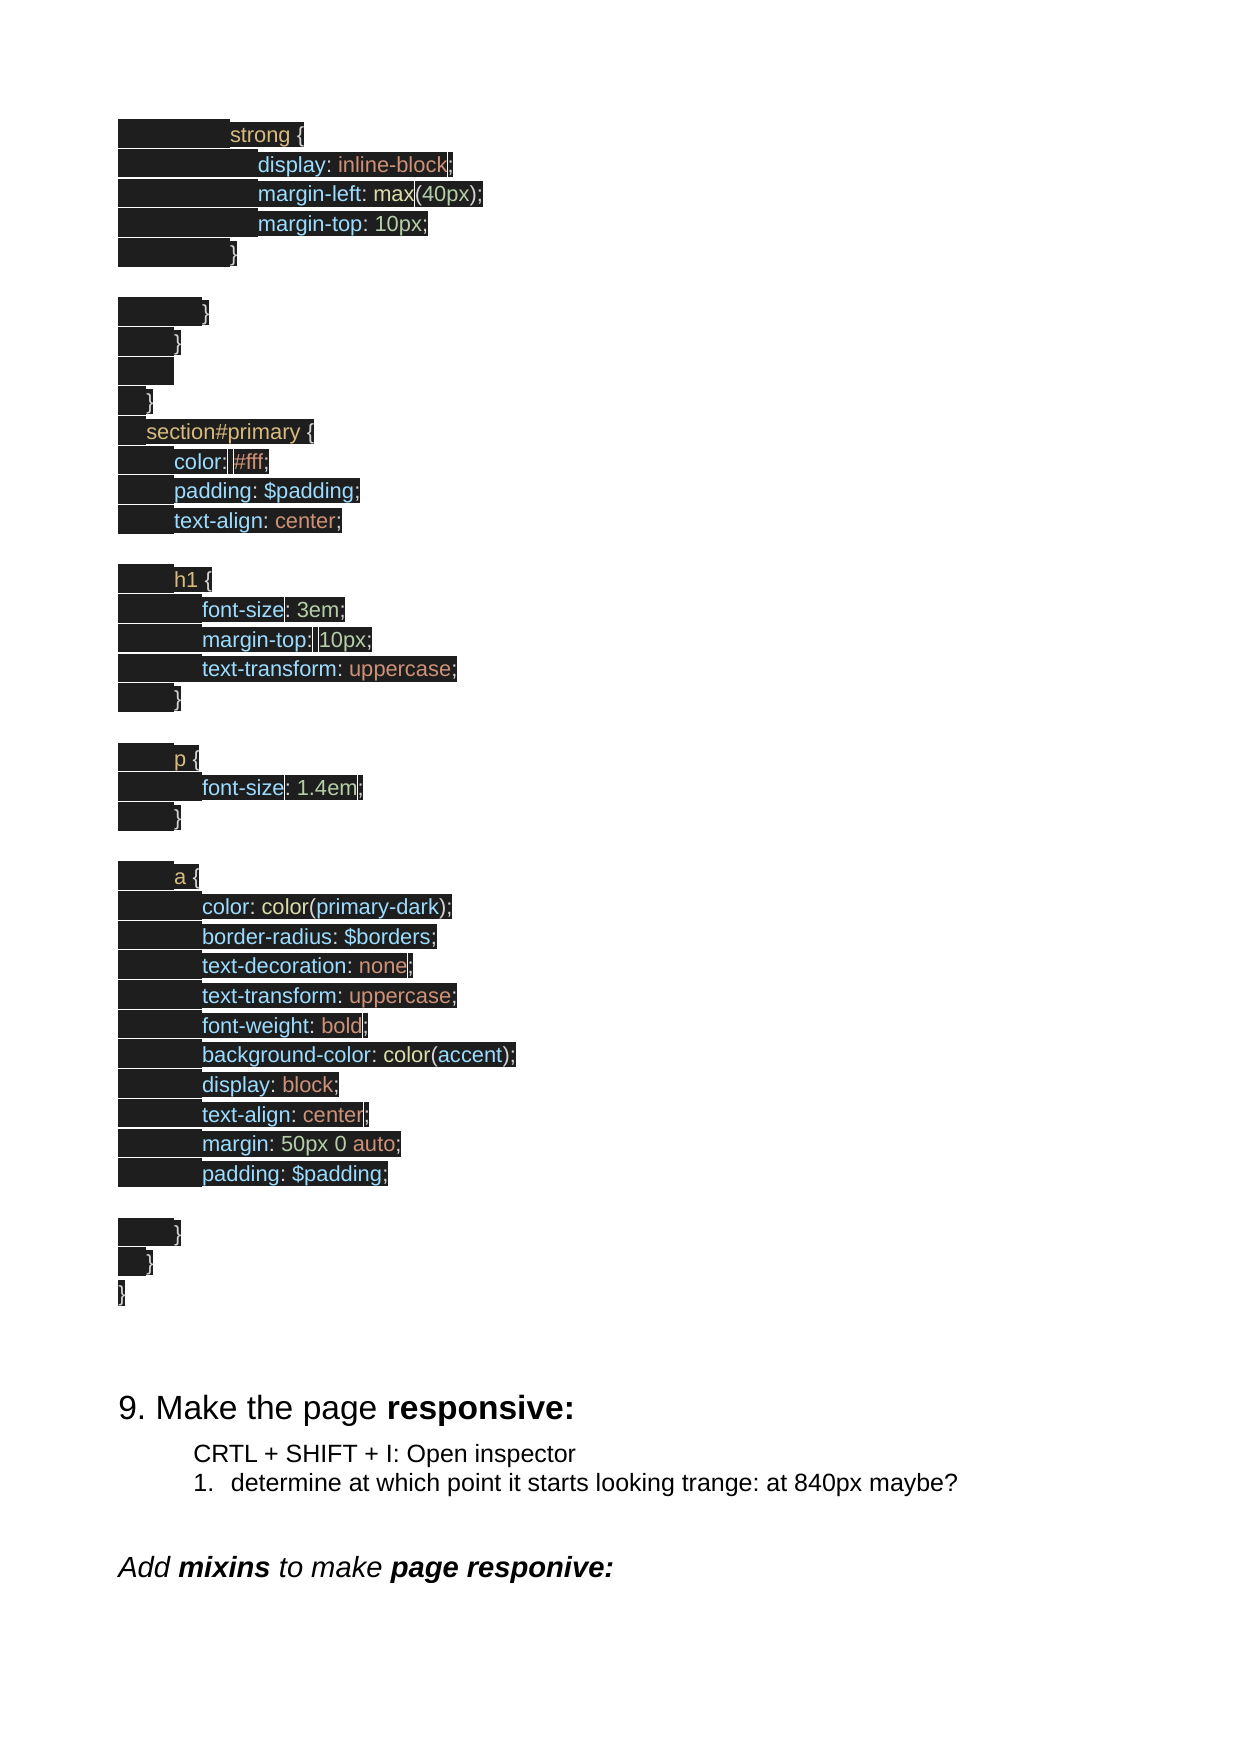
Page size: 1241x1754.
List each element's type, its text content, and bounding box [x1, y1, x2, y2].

text font-size: 1.4em; [118, 771, 1122, 801]
text padding: $padding; [118, 1157, 1122, 1187]
text border-radius: $borders; [118, 920, 1122, 949]
list CRTL + SHIFT + I: Open inspector [156, 1439, 1122, 1468]
text } [118, 1246, 1122, 1276]
text } [118, 1276, 1122, 1306]
text } [118, 296, 1122, 326]
text } [118, 682, 1122, 712]
text display: block; [118, 1068, 1122, 1098]
text text-align: center; [118, 504, 1122, 534]
text background-color: color(accent); [118, 1038, 1122, 1068]
text } [118, 801, 1122, 831]
text h1 { [118, 563, 1122, 593]
text } [118, 326, 1122, 356]
text margin: 50px 0 auto; [118, 1127, 1122, 1157]
text } [118, 385, 1122, 415]
subtitle 9. Make the page responsive: [118, 1388, 1122, 1427]
text } [118, 1217, 1122, 1246]
text margin-top: 10px; [118, 623, 1122, 652]
list determine at which point it starts looking trange: at 840px maybe? [193, 1468, 1122, 1497]
text a { [118, 860, 1122, 890]
text margin-top: 10px; [118, 207, 1122, 237]
text margin-left: max(40px); [118, 177, 1122, 207]
text p { [118, 742, 1122, 771]
text font-size: 3em; [118, 593, 1122, 623]
text text-decoration: none; [118, 949, 1122, 979]
text section#primary { [118, 415, 1122, 445]
text display: inline-block; [118, 148, 1122, 177]
subtitle Add mixins to make page responive: [118, 1551, 1122, 1584]
text strong { [118, 118, 1122, 148]
text color: color(primary-dark); [118, 890, 1122, 920]
text text-transform: uppercase; [118, 979, 1122, 1009]
text } [118, 237, 1122, 267]
text color: #fff; [118, 445, 1122, 474]
text padding: $padding; [118, 474, 1122, 504]
text font-weight: bold; [118, 1009, 1122, 1038]
text text-align: center; [118, 1098, 1122, 1127]
text text-transform: uppercase; [118, 652, 1122, 682]
